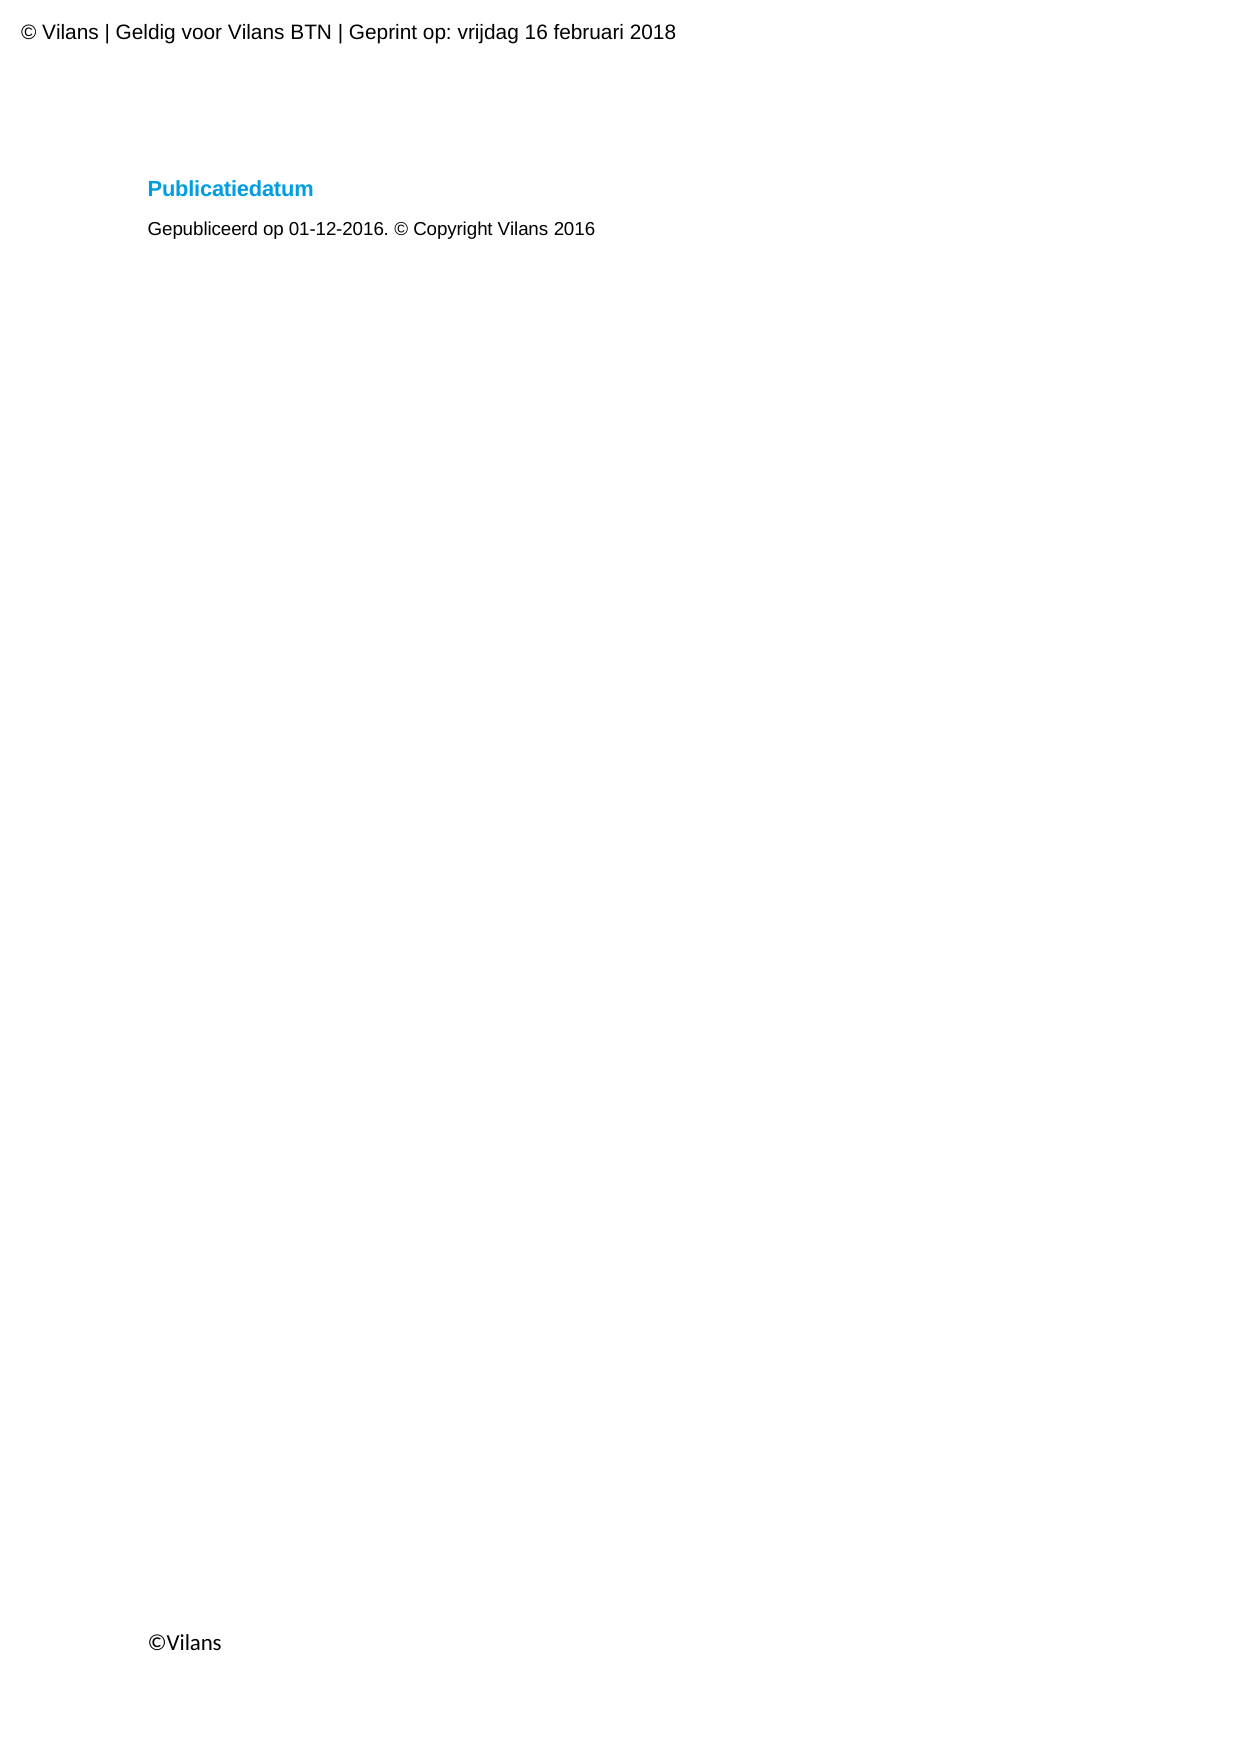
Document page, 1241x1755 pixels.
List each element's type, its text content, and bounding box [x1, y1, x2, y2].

text Publicatiedatum [147, 176, 1066, 201]
text Gepubliceerd op 01-12-2016. © Copyright Vilans 2016 [147, 217, 1066, 239]
